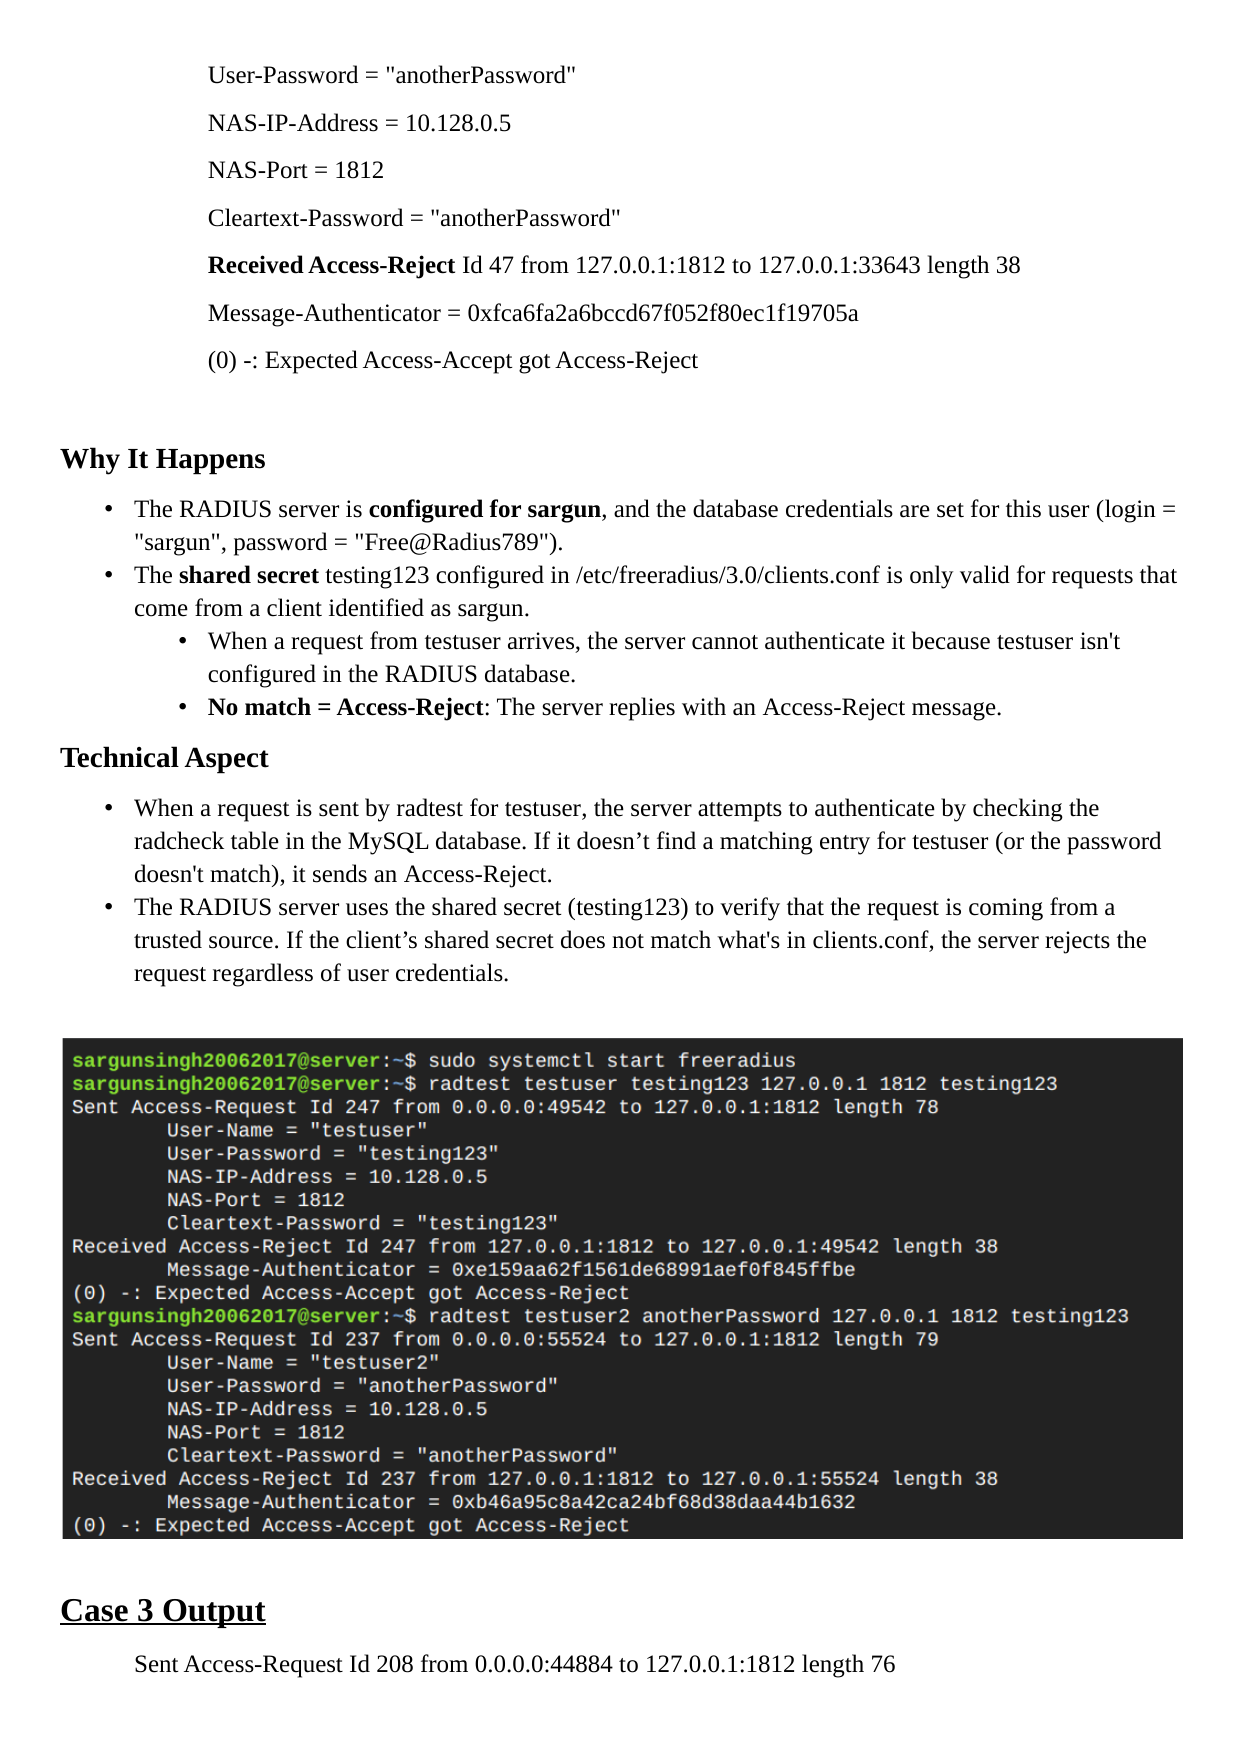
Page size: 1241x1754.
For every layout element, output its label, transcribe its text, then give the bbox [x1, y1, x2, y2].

picture [62, 1038, 1183, 1539]
text Why It Happens [60, 441, 1181, 474]
text NAS-Port = 1812 [60, 155, 1181, 184]
text Received Access-Reject Id 47 from 127.0.0.1:1812 to 127.0.0.1:33643 length 38 [60, 250, 1181, 279]
list When a request from testuser arrives, the server cannot authenticate it because testuser isn't configured in the RADIUS database. [178, 626, 1181, 688]
list No match = Access-Reject: The server replies with an Access-Reject message. [178, 692, 1181, 721]
text Message-Authenticator = 0xfca6fa2a6bccd67f052f80ec1f19705a [60, 298, 1181, 327]
list The RADIUS server is configured for sargun, and the database credentials are set for this user (login = "sargun", password = "Free@Radius789"). [104, 494, 1181, 556]
list The shared secret testing123 configured in /etc/freeradius/3.0/clients.conf is only valid for requests that come from a client identified as sargun. [104, 560, 1181, 622]
text (0) -: Expected Access-Accept got Access-Reject [60, 346, 1181, 374]
text NAS-IP-Address = 10.128.0.5 [60, 108, 1181, 136]
list The RADIUS server uses the shared secret (testing123) to verify that the request is coming from a trusted source. If the client’s shared secret does not match what's in clients.conf, the server rejects the request regardless of user credentials. [104, 892, 1181, 987]
text Sent Access-Request Id 208 from 0.0.0.0:44884 to 127.0.0.1:1812 length 76 [60, 1649, 1181, 1677]
text Cleartext-Password = "anotherPassword" [60, 203, 1181, 232]
text User-Password = "anotherPassword" [60, 60, 1181, 89]
text Case 3 Output [60, 1590, 1181, 1628]
text Technical Aspect [60, 740, 1181, 773]
list When a request is sent by radtest for testuser, the server attempts to authenticate by checking the radcheck table in the MySQL database. If it doesn’t find a matching entry for testuser (or the password doesn't match), it sends an Access-Reject. [104, 793, 1181, 888]
